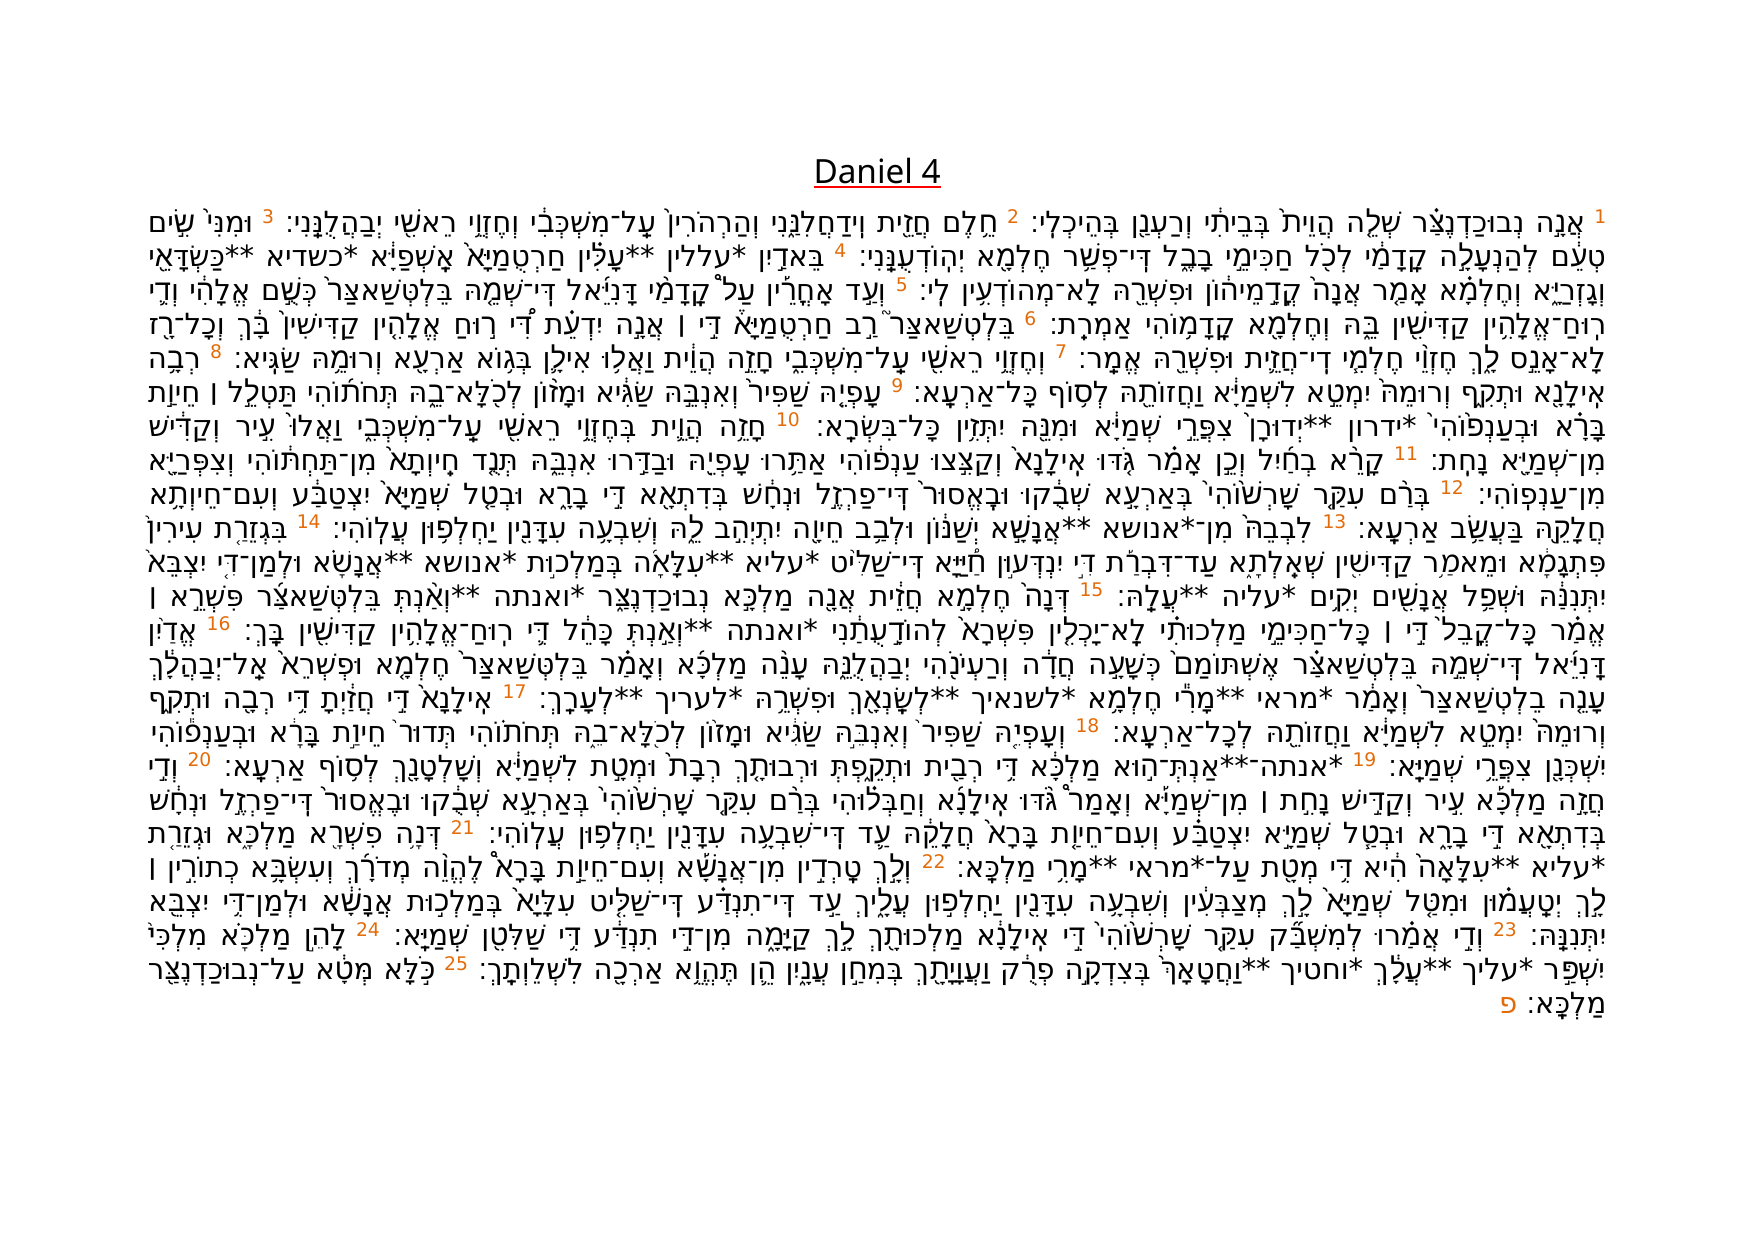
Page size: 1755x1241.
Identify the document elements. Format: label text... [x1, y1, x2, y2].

text Daniel 4 [148, 148, 1606, 193]
text 1 אֲנָ֣ה נְבוּכַדְנֶצַּ֗ר שְׁלֵ֤ה הֲוֵית֙ בְּבֵיתִ֔י וְרַעְנַ֖ן בְּהֵיכְלִֽי׃ 2 חֵ֥לֶם חֲזֵ֖ית וִֽידַחֲלִנַּ֑נִי וְהַרְהֹרִין֙ עַֽל־מִשְׁכְּבִ֔י וְחֶזְוֵ֥י רֵאשִׁ֖י יְבַהֲלֻנַּֽנִי׃ ‬‬3 וּמִנִּי֙ שִׂ֣ים טְעֵ֔ם לְהַנְעָלָ֣ה קָֽדָמַ֔י לְכֹ֖ל חַכִּימֵ֣י בָבֶ֑ל דִּֽי־פְשַׁ֥ר חֶלְמָ֖א יְהֽוֹדְעֻנַּֽנִי׃ ‬‬4 בֵּאדַ֣יִן *עללין **עָלִּ֗ין חַרְטֻמַיָּא֙ אָֽשְׁפַיָּ֔א *כשדיא **כַּשְׂדָּאֵ֖י וְגָזְרַיָּ֑א וְחֶלְמָ֗א אָמַ֤ר אֲנָה֙ קֳדָ֣מֵיה֔וֹן וּפִשְׁרֵ֖הּ לָא־מְהוֹדְעִ֥ין לִֽי׃ ‬‬5 וְעַ֣ד אָחֳרֵ֡ין עַל֩ קָֽדָמַ֨י דָּנִיֵּ֜אל דִּֽי־שְׁמֵ֤הּ בֵּלְטְּשַׁאצַּר֙ כְּשֻׁ֣ם אֱלָהִ֔י וְדִ֛י רֽוּחַ־אֱלָהִ֥ין קַדִּישִׁ֖ין בֵּ֑הּ וְחֶלְמָ֖א קָֽדָמ֥וֹהִי אַמְרֵֽת׃ ‬‬6 בֵּלְטְשַׁאצַּר֮ רַ֣ב חַרְטֻמַיָּא֒ דִּ֣י ׀ אֲנָ֣ה יִדְעֵ֗ת דִּ֠י ר֣וּחַ אֱלָהִ֤ין קַדִּישִׁין֙ בָּ֔ךְ וְכָל־רָ֖ז לָא־אָנֵ֣ס לָ֑ךְ חֶזְוֵ֨י חֶלְמִ֧י דִֽי־חֲזֵ֛ית וּפִשְׁרֵ֖הּ אֱמַֽר׃ ‬‬7 וְחֶזְוֵ֥י רֵאשִׁ֖י עַֽל־מִשְׁכְּבִ֑י חָזֵ֣ה הֲוֵ֔ית וַאֲל֥וּ אִילָ֛ן בְּג֥וֹא אַרְעָ֖א וְרוּמֵ֥הּ שַׂגִּֽיא׃ ‬‬8 רְבָ֥ה אִֽילָנָ֖א וּתְקִ֑ף וְרוּמֵהּ֙ יִמְטֵ֣א לִשְׁמַיָּ֔א וַחֲזוֹתֵ֖הּ לְס֥וֹף כָּל־אַרְעָֽא׃ ‬‬9 עָפְיֵ֤הּ שַׁפִּיר֙ וְאִנְבֵּ֣הּ שַׂגִּ֔יא וּמָז֨וֹן לְכֹ֖לָּא־בֵ֑הּ תְּחֹת֜וֹהִי תַּטְלֵ֣ל ׀ חֵיוַ֣ת בָּרָ֗א וּבְעַנְפ֙וֹהִי֙ *ידרון **יְדוּרָן֙ צִפֲּרֵ֣י שְׁמַיָּ֔א וּמִנֵּ֖הּ יִתְּזִ֥ין כָּל־בִּשְׂרָֽא׃ ‬‬10 חָזֵ֥ה הֲוֵ֛ית בְּחֶזְוֵ֥י רֵאשִׁ֖י עַֽל־מִשְׁכְּבִ֑י וַאֲלוּ֙ עִ֣יר וְקַדִּ֔ישׁ מִן־שְׁמַיָּ֖א נָחִֽת׃ ‬‬11 קָרֵ֨א בְחַ֜יִל וְכֵ֣ן אָמַ֗ר גֹּ֤דּוּ אִֽילָנָא֙ וְקַצִּ֣צוּ עַנְפ֔וֹהִי אַתַּ֥רוּ עָפְיֵ֖הּ וּבַדַּ֣רוּ אִנְבֵּ֑הּ תְּנֻ֤ד חֵֽיוְתָא֙ מִן־תַּחְתּ֔וֹהִי וְצִפְּרַיָּ֖א מִן־עַנְפֽוֹהִי׃ ‬‬12 בְּרַ֨ם עִקַּ֤ר שָׁרְשׁ֙וֹהִי֙ בְּאַרְעָ֣א שְׁבֻ֔קוּ וּבֶֽאֱסוּר֙ דִּֽי־פַרְזֶ֣ל וּנְחָ֔שׁ בְּדִתְאָ֖א דִּ֣י בָרָ֑א וּבְטַ֤ל שְׁמַיָּא֙ יִצְטַבַּ֔ע וְעִם־חֵיוְתָ֥א חֲלָקֵ֖הּ בַּעֲשַׂ֥ב אַרְעָֽא׃ ‬‬13 לִבְבֵהּ֙ מִן־*אנושא **אֲנָשָׁ֣א יְשַׁנּ֔וֹן וּלְבַ֥ב חֵיוָ֖ה יִתְיְהִ֣ב לֵ֑הּ וְשִׁבְעָ֥ה עִדָּנִ֖ין יַחְלְפ֥וּן עֲלֽוֹהִי׃ ‬‬14 בִּגְזֵרַ֤ת עִירִין֙ פִּתְגָמָ֔א וּמֵאמַ֥ר קַדִּישִׁ֖ין שְׁאֵֽלְתָ֑א עַד־דִּבְרַ֡ת דִּ֣י יִנְדְּע֣וּן חַ֠יַּיָּא דִּֽי־שַׁלִּ֨יט *עליא **עִלָּאָ֜ה בְּמַלְכ֣וּת *אנושא **אֲנָשָׁ֗א וּלְמַן־דִּ֤י יִצְבֵּא֙ יִתְּנִנַּ֔הּ וּשְׁפַ֥ל אֲנָשִׁ֖ים יְקִ֥ים *עליה **עֲלַֽהּ׃ ‬‬15 דְּנָה֙ חֶלְמָ֣א חֲזֵ֔ית אֲנָ֖ה מַלְכָּ֣א נְבוּכַדְנֶצַּ֑ר *ואנתה **וְאַ֨נְתְּ בֵּלְטְּשַׁאצַּ֜ר פִּשְׁרֵ֣א ׀ אֱמַ֗ר כָּל־קֳבֵל֙ דִּ֣י ׀ כָּל־חַכִּימֵ֣י מַלְכוּתִ֗י לָֽא־יָכְלִ֤ין פִּשְׁרָא֙ לְהוֹדָ֣עֻתַ֔נִי *ואנתה **וְאַ֣נְתְּ כָּהֵ֔ל דִּ֛י רֽוּחַ־אֱלָהִ֥ין קַדִּישִׁ֖ין בָּֽךְ׃ ‬‬16 אֱדַ֨יִן דָּֽנִיֵּ֜אל דִּֽי־שְׁמֵ֣הּ בֵּלְטְשַׁאצַּ֗ר אֶשְׁתּוֹמַם֙ כְּשָׁעָ֣ה חֲדָ֔ה וְרַעְיֹנֹ֖הִי יְבַהֲלֻנֵּ֑הּ עָנֵ֨ה מַלְכָּ֜א וְאָמַ֗ר בֵּלְטְּשַׁאצַּר֙ חֶלְמָ֤א וּפְשְׁרֵא֙ אַֽל־יְבַהֲלָ֔ךְ עָנֵ֤ה בֵלְטְשַׁאצַּר֙ וְאָמַ֔ר *מראי **מָרִ֕י חֶלְמָ֥א *לשנאיך **לְשָֽׂנְאָ֖ךְ וּפִשְׁרֵ֥הּ *לעריך **לְעָרָֽךְ׃ ‬‬17 אִֽילָנָא֙ דִּ֣י חֲזַ֔יְתָ דִּ֥י רְבָ֖ה וּתְקִ֑ף וְרוּמֵהּ֙ יִמְטֵ֣א לִשְׁמַיָּ֔א וַחֲזוֹתֵ֖הּ לְכָל־אַרְעָֽא׃ ‬‬18 וְעָפְיֵ֤הּ שַׁפִּיר֙ וְאִנְבֵּ֣הּ שַׂגִּ֔יא וּמָז֨וֹן לְכֹ֖לָּא־בֵ֑הּ תְּחֹת֗וֹהִי תְּדוּר֙ חֵיוַ֣ת בָּרָ֔א וּבְעַנְפ֕וֹהִי יִשְׁכְּנָ֖ן צִפֲּרֵ֥י שְׁמַיָּֽא׃ ‬‬19 *אנתה־**אַנְתְּ־ה֣וּא מַלְכָּ֔א דִּ֥י רְבַ֖ית וּתְקֵ֑פְתְּ וּרְבוּתָ֤ךְ רְבָת֙ וּמְטָ֣ת לִשְׁמַיָּ֔א וְשָׁלְטָנָ֖ךְ לְס֥וֹף אַרְעָֽא׃ ‬‬20 וְדִ֣י חֲזָ֣ה מַלְכָּ֡א עִ֣יר וְקַדִּ֣ישׁ נָחִ֣ת ׀ מִן־שְׁמַיָּ֡א וְאָמַר֩ גֹּ֨דּוּ אִֽילָנָ֜א וְחַבְּל֗וּהִי בְּרַ֨ם עִקַּ֤ר שָׁרְשׁ֙וֹהִי֙ בְּאַרְעָ֣א שְׁבֻ֔קוּ וּבֶאֱסוּר֙ דִּֽי־פַרְזֶ֣ל וּנְחָ֔שׁ בְּדִתְאָ֖א דִּ֣י בָרָ֑א וּבְטַ֧ל שְׁמַיָּ֣א יִצְטַבַּ֗ע וְעִם־חֵיוַ֤ת בָּרָא֙ חֲלָקֵ֔הּ עַ֛ד דִּֽי־שִׁבְעָ֥ה עִדָּנִ֖ין יַחְלְפ֥וּן עֲלֽוֹהִי׃ ‬‬21 דְּנָ֥ה פִשְׁרָ֖א מַלְכָּ֑א וּגְזֵרַ֤ת *עליא **עִלָּאָה֙ הִ֔יא דִּ֥י מְטָ֖ת עַל־*מראי **מָרִ֥י מַלְכָּֽא׃ ‬‬22 וְלָ֣ךְ טָֽרְדִ֣ין מִן־אֲנָשָׁ֡א וְעִם־חֵיוַ֣ת בָּרָא֩ לֶהֱוֵ֨ה מְדֹרָ֜ךְ וְעִשְׂבָּ֥א כְתוֹרִ֣ין ׀ לָ֣ךְ יְטַֽעֲמ֗וּן וּמִטַּ֤ל שְׁמַיָּא֙ לָ֣ךְ מְצַבְּעִ֔ין וְשִׁבְעָ֥ה עִדָּנִ֖ין יַחְלְפ֣וּן עֲלָ֑יךְ עַ֣ד דִּֽי־תִנְדַּ֗ע דִּֽי־שַׁלִּ֤יט עִלָּיָא֙ בְּמַלְכ֣וּת אֲנָשָׁ֔א וּלְמַן־דִּ֥י יִצְבֵּ֖א יִתְּנִנַּֽהּ׃ ‬‬23 וְדִ֣י אֲמַ֗רוּ לְמִשְׁבַּ֞ק עִקַּ֤ר שָׁרְשׁ֙וֹהִי֙ דִּ֣י אִֽילָנָ֔א מַלְכוּתָ֖ךְ לָ֣ךְ קַיָּמָ֑ה מִן־דִּ֣י תִנְדַּ֔ע דִּ֥י שַׁלִּטִ֖ן שְׁמַיָּֽא׃ ‬‬24 לָהֵ֣ן מַלְכָּ֗א מִלְכִּי֙ יִשְׁפַּ֣ר *עליך **עֲלָ֔ךְ *וחטיך **וַחֲטָאָךְ֙ בְּצִדְקָ֣ה פְרֻ֔ק וַעֲוָיָתָ֖ךְ בְּמִחַ֣ן עֲנָ֑יִן הֵ֛ן תֶּהֱוֵ֥א אַרְכָ֖ה לִשְׁלֵוְתָֽךְ׃ ‬‬25 כֹּ֣לָּא מְּטָ֔א עַל־נְבוּכַדְנֶצַּ֖ר מַלְכָּֽא׃ פ ‬‬‬‬‬‬‬‬‬‬‬‬‬‬‬‬‬‬‬‬‬‬‬‬‬‬ [148, 206, 1606, 1021]
